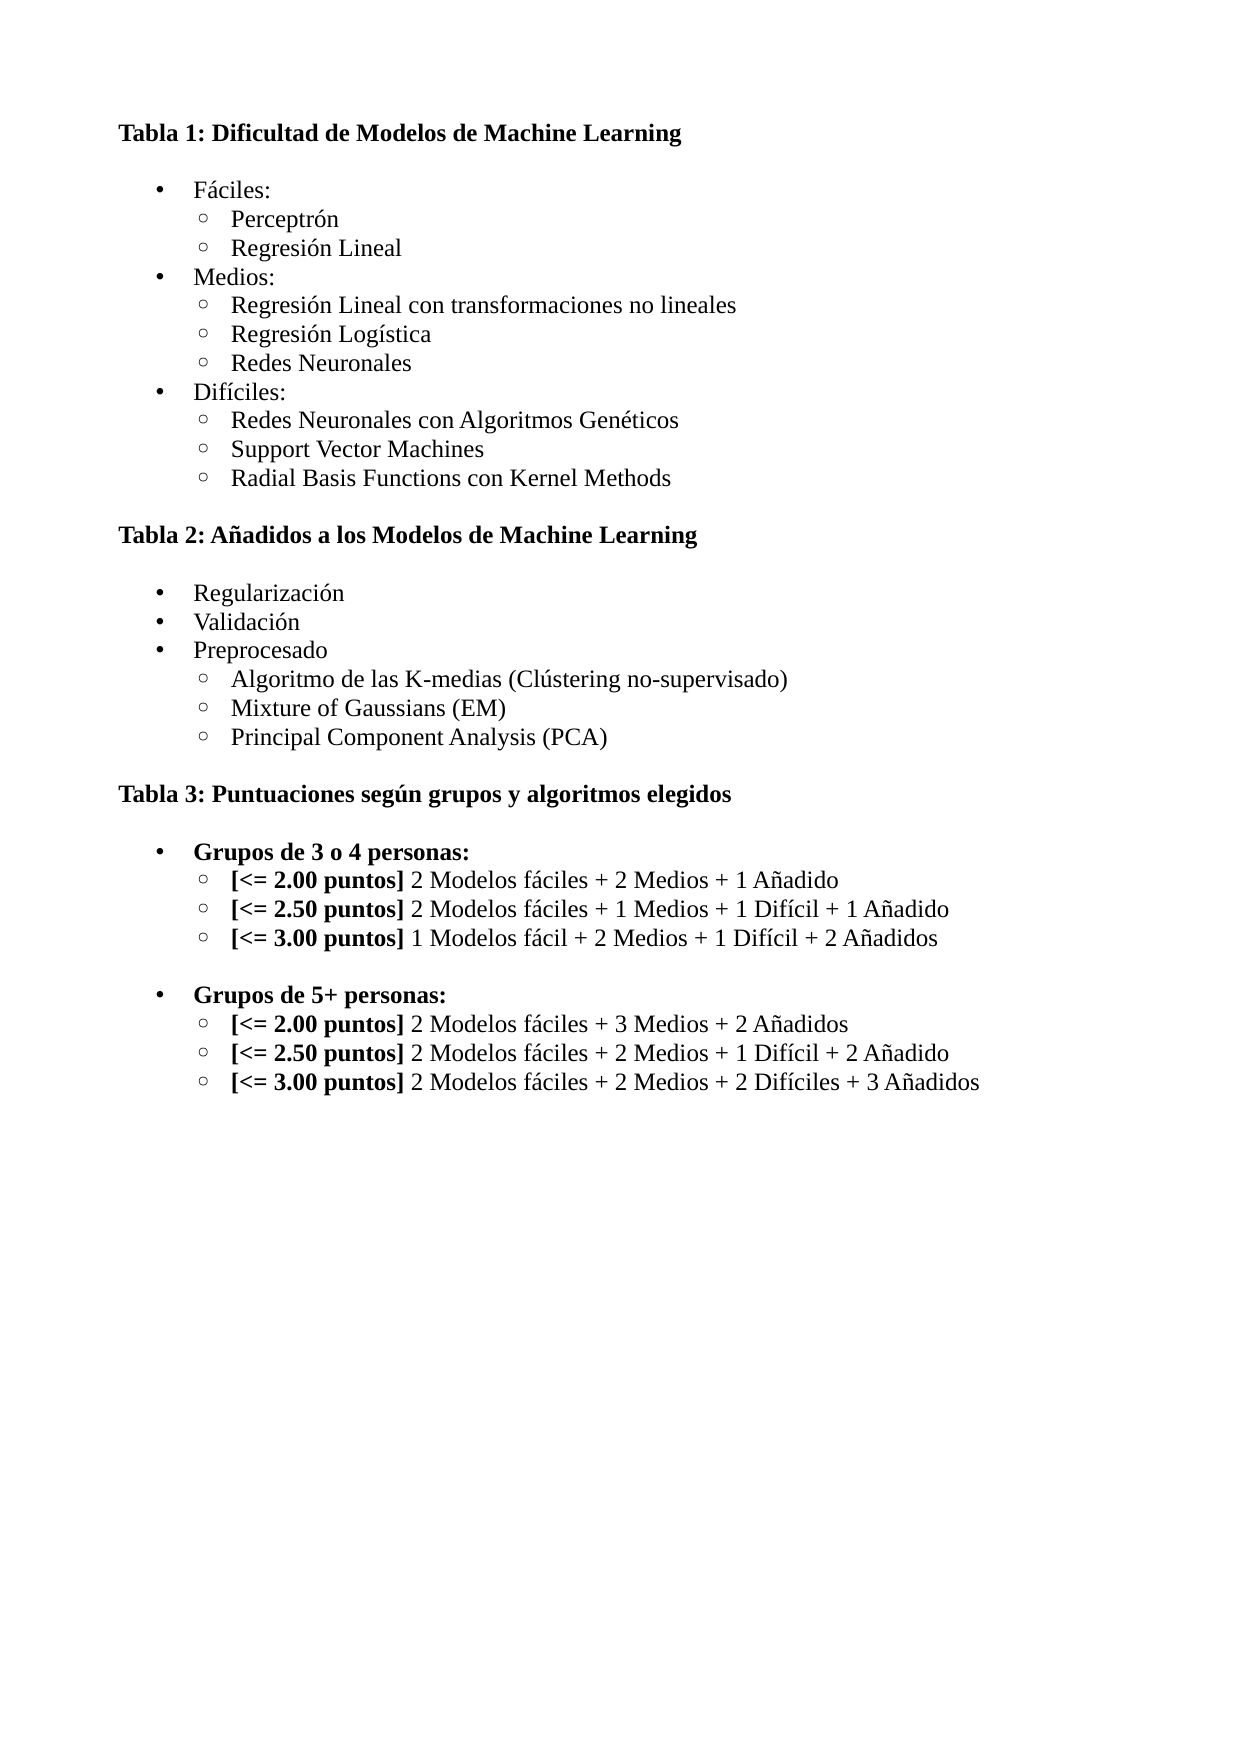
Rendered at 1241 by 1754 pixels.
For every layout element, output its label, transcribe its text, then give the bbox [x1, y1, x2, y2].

list Mixture of Gaussians (EM) [193, 693, 1122, 722]
list Difíciles: [156, 377, 1122, 406]
list [<= 2.00 puntos] 2 Modelos fáciles + 2 Medios + 1 Añadido [193, 866, 1122, 894]
list Preprocesado [156, 636, 1122, 664]
text Tabla 1: Dificultad de Modelos de Machine Learning [118, 118, 1122, 147]
list Grupos de 5+ personas: [156, 981, 1122, 1009]
list Regresión Logística [193, 319, 1122, 348]
list Grupos de 3 o 4 personas: [156, 837, 1122, 866]
list [<= 2.50 puntos] 2 Modelos fáciles + 2 Medios + 1 Difícil + 2 Añadido [193, 1038, 1122, 1067]
list [<= 2.00 puntos] 2 Modelos fáciles + 3 Medios + 2 Añadidos [193, 1009, 1122, 1038]
text Tabla 3: Puntuaciones según grupos y algoritmos elegidos [118, 779, 1122, 808]
list [<= 3.00 puntos] 1 Modelos fácil + 2 Medios + 1 Difícil + 2 Añadidos [193, 923, 1122, 952]
list Fáciles: [156, 176, 1122, 204]
list Medios: [156, 262, 1122, 291]
list Algoritmo de las K-medias (Clústering no-supervisado) [193, 664, 1122, 693]
list Radial Basis Functions con Kernel Methods [193, 463, 1122, 492]
text Tabla 2: Añadidos a los Modelos de Machine Learning [118, 521, 1122, 549]
list Validación [156, 607, 1122, 636]
list Perceptrón [193, 204, 1122, 233]
list Regresión Lineal con transformaciones no lineales [193, 291, 1122, 319]
list Principal Component Analysis (PCA) [193, 722, 1122, 751]
list [<= 3.00 puntos] 2 Modelos fáciles + 2 Medios + 2 Difíciles + 3 Añadidos [193, 1067, 1122, 1096]
list Regresión Lineal [193, 233, 1122, 262]
list Redes Neuronales con Algoritmos Genéticos [193, 406, 1122, 434]
list Support Vector Machines [193, 434, 1122, 463]
list [<= 2.50 puntos] 2 Modelos fáciles + 1 Medios + 1 Difícil + 1 Añadido [193, 894, 1122, 923]
list Redes Neuronales [193, 348, 1122, 377]
list Regularización [156, 578, 1122, 607]
